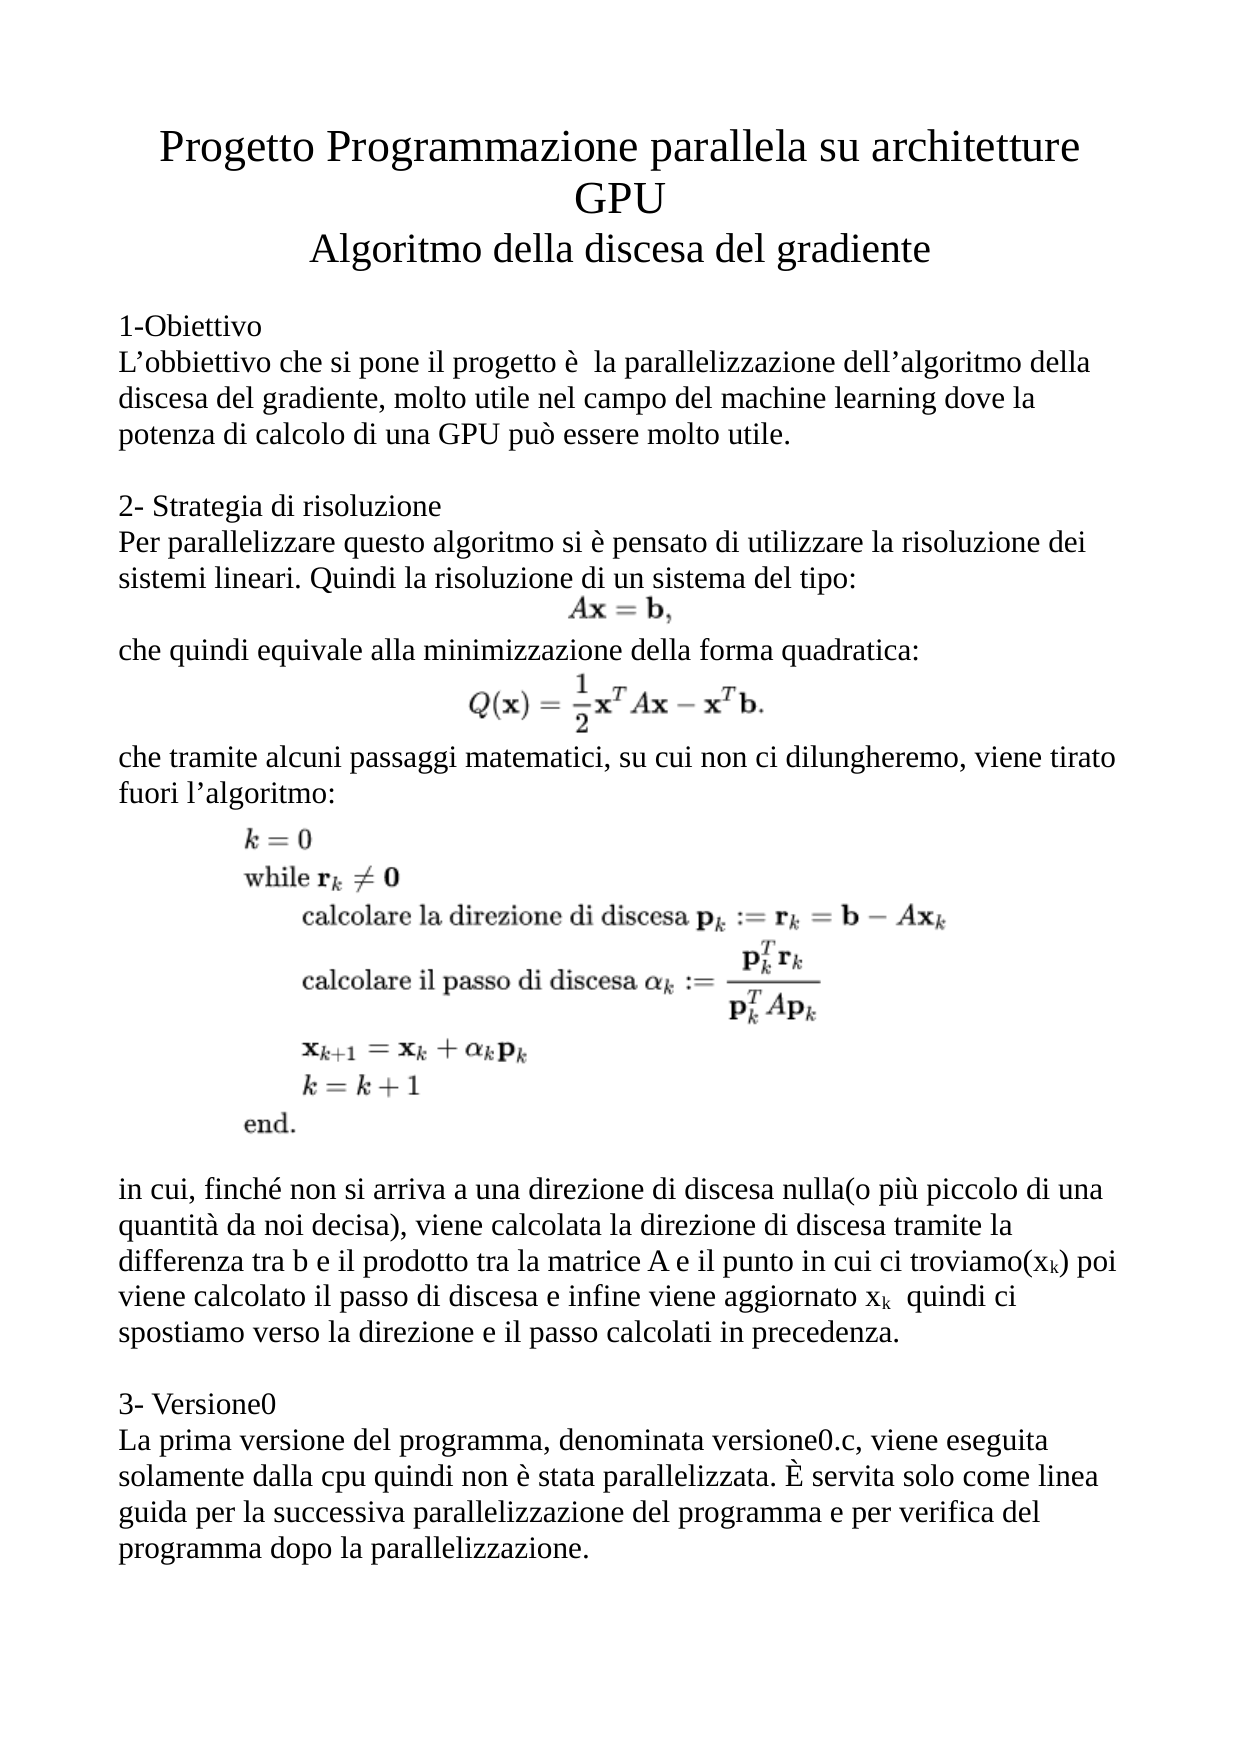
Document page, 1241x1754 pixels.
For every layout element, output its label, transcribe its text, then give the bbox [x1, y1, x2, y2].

text 1-Obiettivo [118, 307, 1122, 343]
picture [239, 823, 954, 1142]
picture [567, 595, 673, 627]
text 2- Strategia di risoluzione [118, 487, 1122, 523]
text Algoritmo della discesa del gradiente [118, 223, 1122, 271]
picture [467, 671, 767, 736]
text in cui, finché non si arriva a una direzione di discesa nulla(o più piccolo di una quantità da noi decisa), viene calcolata la direzione di discesa tramite la differenza tra b e il prodotto tra la matrice A e il punto in cui ci troviamo(xk) poi viene calcolato il passo di discesa e infine viene aggiornato xk quindi ci spostiamo verso la direzione e il passo calcolati in precedenza. [118, 1170, 1122, 1349]
text Progetto Programmazione parallela su architetture GPU [118, 118, 1122, 223]
text Per parallelizzare questo algoritmo si è pensato di utilizzare la risoluzione dei sistemi lineari. Quindi la risoluzione di un sistema del tipo: [118, 523, 1122, 595]
text L’obbiettivo che si pone il progetto è la parallelizzazione dell’algoritmo della discesa del gradiente, molto utile nel campo del machine learning dove la potenza di calcolo di una GPU può essere molto utile. [118, 343, 1122, 451]
text 3- Versione0 [118, 1386, 1122, 1421]
text che quindi equivale alla minimizzazione della forma quadratica: [118, 631, 1122, 667]
text che tramite alcuni passaggi matematici, su cui non ci dilungheremo, viene tirato fuori l’algoritmo: [118, 739, 1122, 811]
text La prima versione del programma, denominata versione0.c, viene eseguita solamente dalla cpu quindi non è stata parallelizzata. È servita solo come linea guida per la successiva parallelizzazione del programma e per verifica del programma dopo la parallelizzazione. [118, 1421, 1122, 1565]
